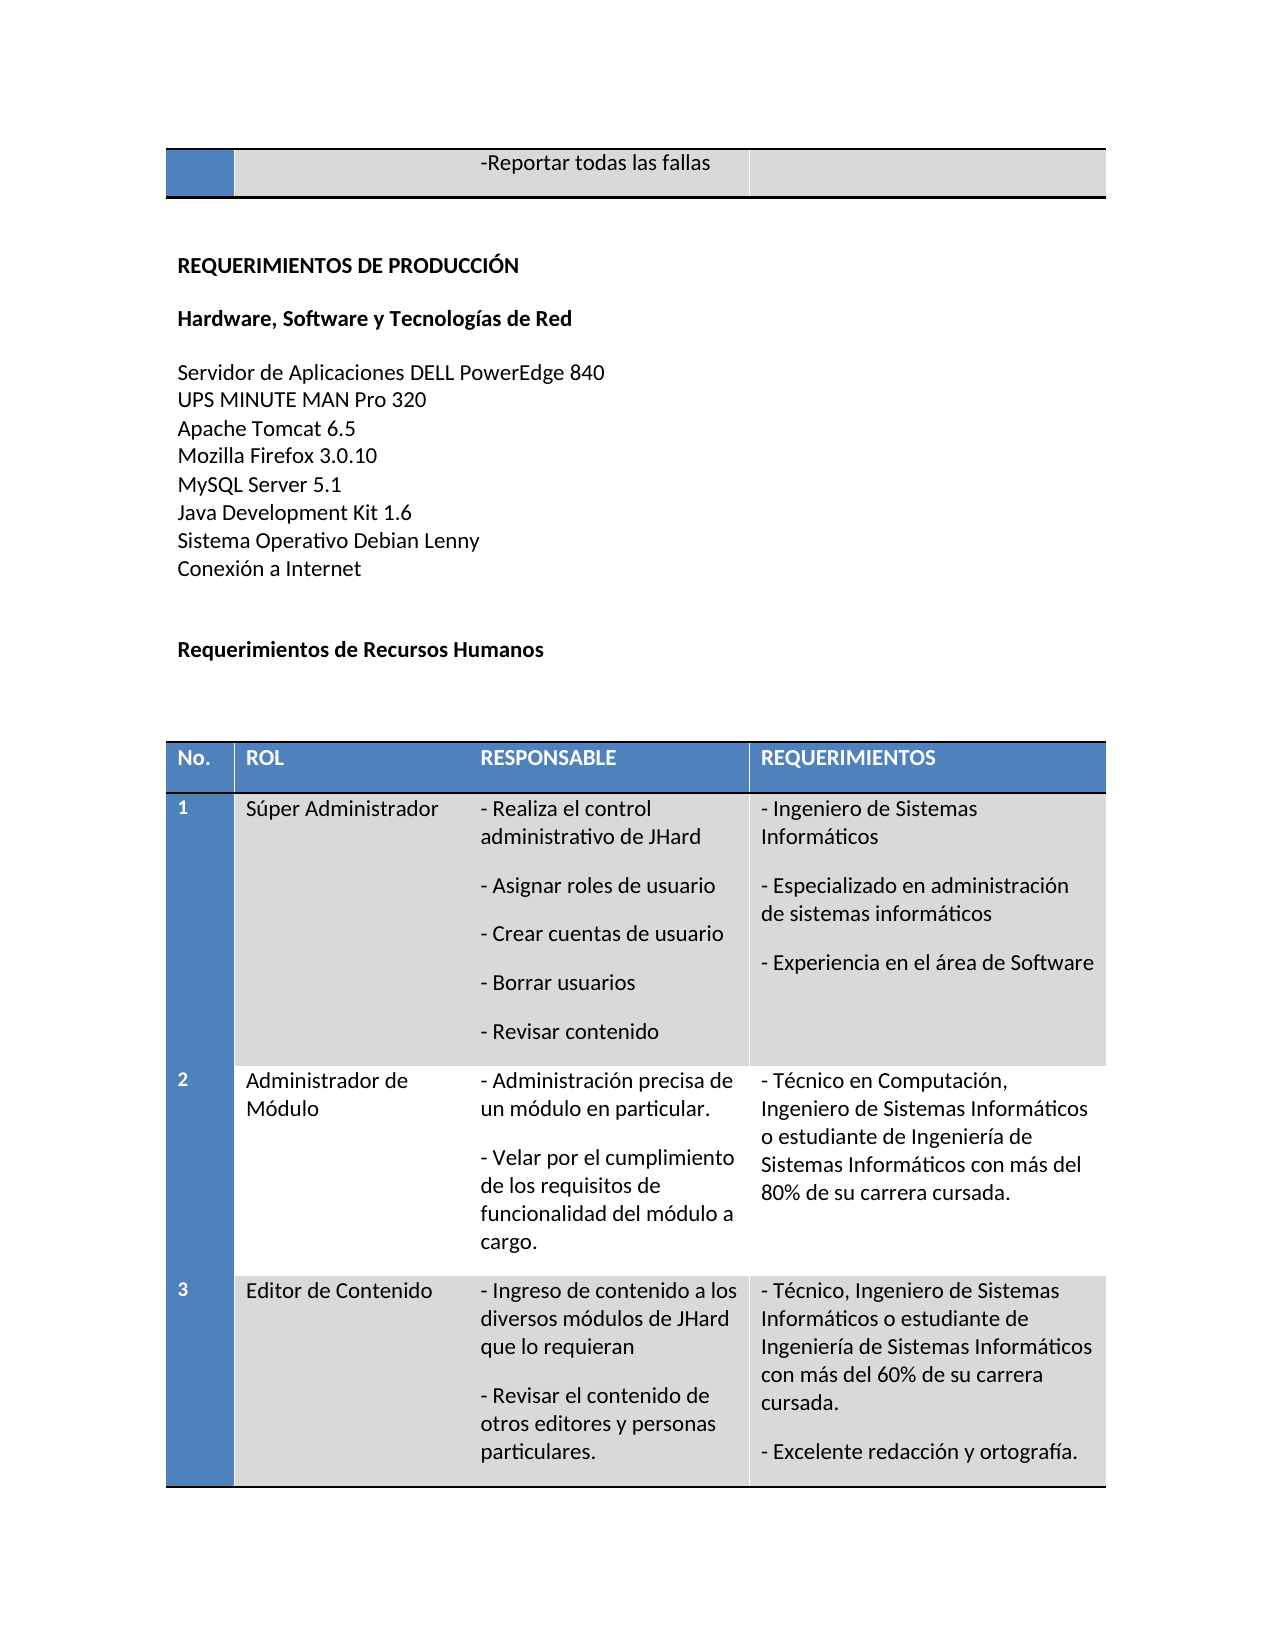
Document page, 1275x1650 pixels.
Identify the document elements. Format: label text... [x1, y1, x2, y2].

table_cell [750, 150, 1106, 196]
table_cell 1 [166, 794, 234, 1066]
text REQUERIMIENTOS DE PRODUCCIÓN [177, 252, 1098, 279]
table_header RESPONSABLE [469, 743, 749, 792]
table_cell 2 [166, 1066, 234, 1276]
table_cell Editor de Contenido [235, 1276, 469, 1486]
table_cell Administrador de Módulo [235, 1066, 469, 1276]
table_cell - Técnico, Ingeniero de Sistemas Informáticos o estudiante de Ingeniería de Sistemas Informáticos con más del 60% de su carrera cursada. - Excelente redacción y ortografía. [750, 1276, 1106, 1486]
table_cell Súper Administrador [235, 794, 469, 1066]
table_cell -Reportar todas las fallas [469, 150, 749, 196]
text Conexión a Internet [177, 554, 1098, 582]
text UPS MINUTE MAN Pro 320Software5 [177, 386, 1098, 414]
table_cell [235, 150, 469, 196]
table_cell - Ingreso de contenido a los diversos módulos de JHard que lo requieran - Revisar el contenido de otros editores y personas particulares. [469, 1276, 749, 1486]
table_header REQUERIMIENTOS [750, 743, 1106, 792]
text Requerimientos de Recursos Humanos [177, 635, 1098, 663]
text Mozilla Firefox 3.0.105 [177, 442, 1098, 470]
table_cell 3 [166, 1276, 234, 1486]
table_cell - Administración precisa de un módulo en particular. - Velar por el cumplimiento de los requisitos de funcionalidad del módulo a cargo. [469, 1066, 749, 1276]
table_cell [166, 150, 234, 196]
table_cell - Ingeniero de Sistemas Informáticos - Especializado en administración de sistemas informáticos - Experiencia en el área de Software [750, 794, 1106, 1066]
text Hardware, Software y Tecnologías de Red [177, 304, 1098, 333]
table_header ROL [235, 743, 469, 792]
table_cell - Realiza el control administrativo de JHard - Asignar roles de usuario - Crear cuentas de usuario - Borrar usuarios - Revisar contenido [469, 794, 749, 1066]
text MySQL Server 5.19 [177, 470, 1098, 498]
text Servidor de Aplicaciones DELL PowerEdge 8403 [177, 358, 1098, 386]
table_cell - Técnico en Computación, Ingeniero de Sistemas Informáticos o estudiante de Ingeniería de Sistemas Informáticos con más del 80% de su carrera cursada. [750, 1066, 1106, 1276]
text Apache Tomcat 6.54 [177, 414, 1098, 442]
text Sistema Operativo Debian Lenny [177, 526, 1098, 554]
text Java Development Kit 1.612 [177, 498, 1098, 526]
table_header No. [166, 743, 234, 792]
